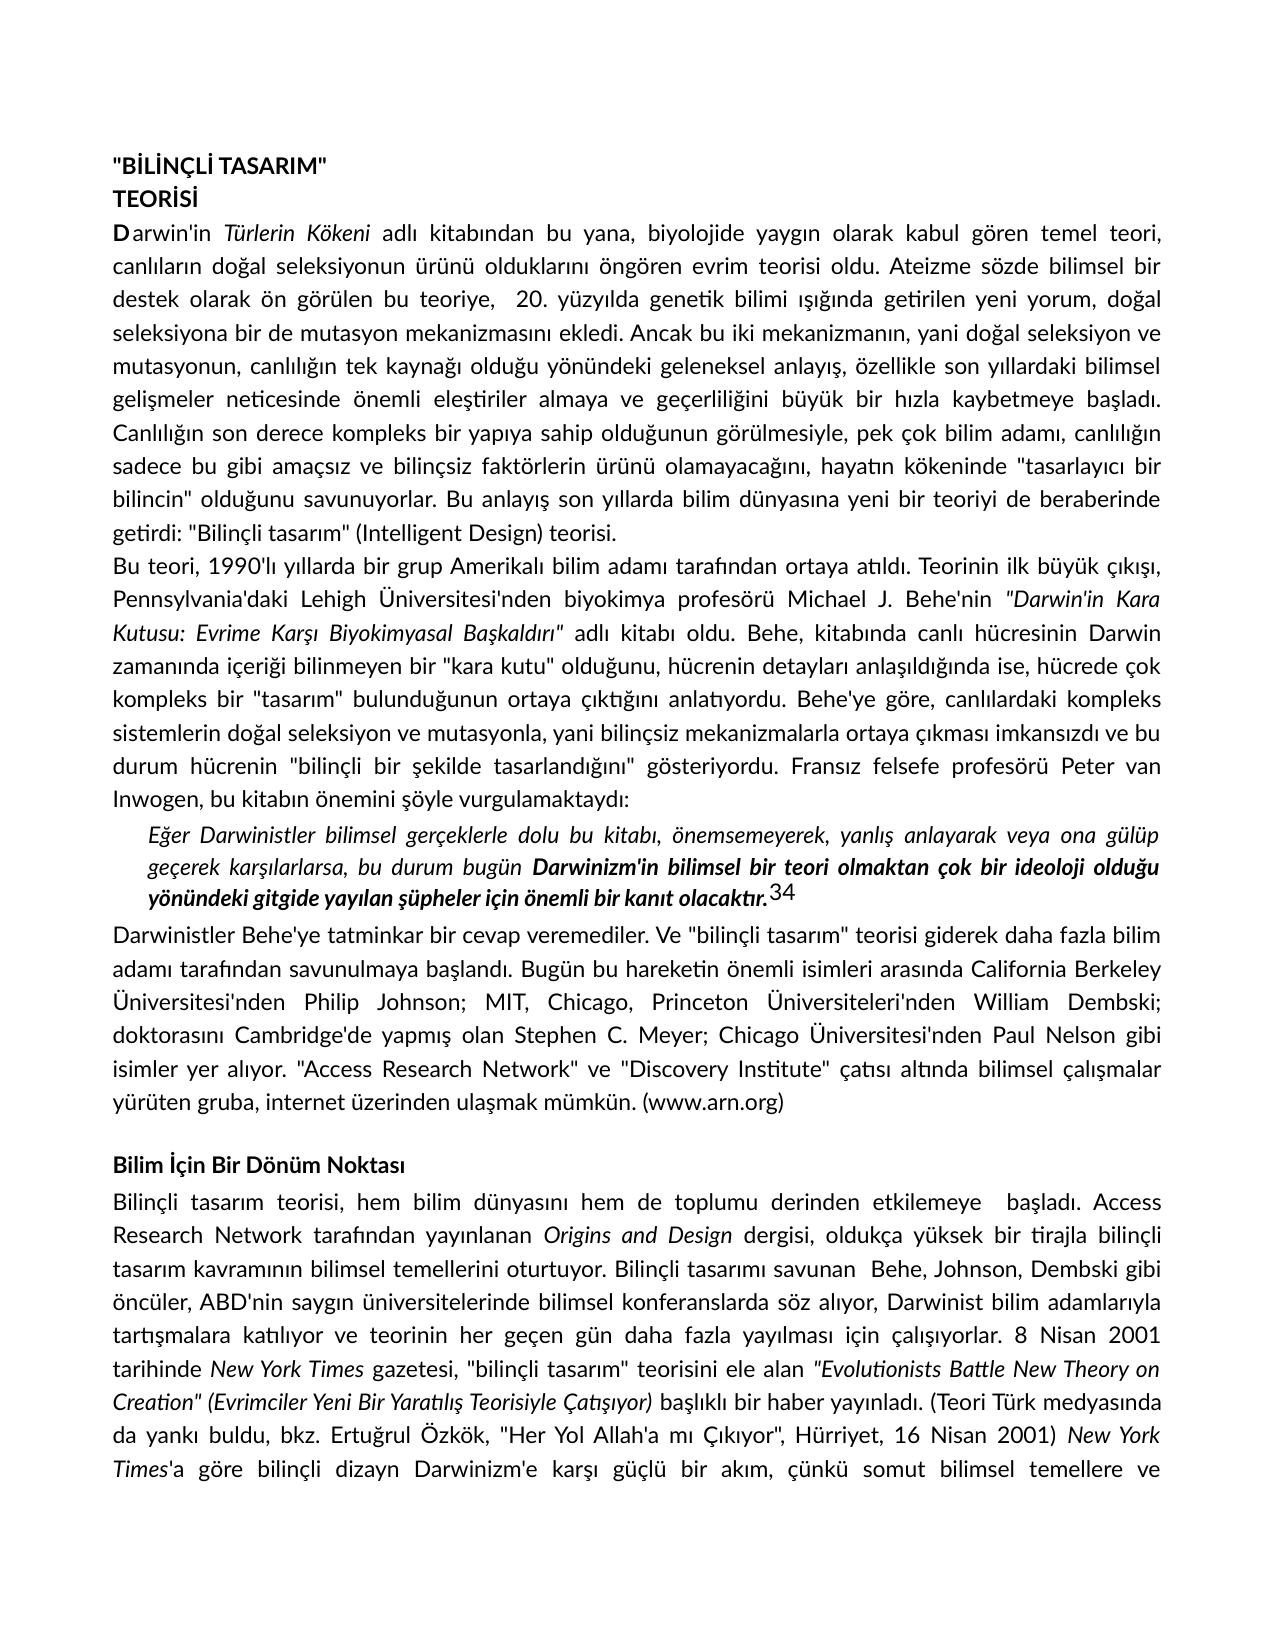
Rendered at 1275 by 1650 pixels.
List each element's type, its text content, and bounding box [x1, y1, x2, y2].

text Bu teori, 1990'lı yıllarda bir grup Amerikalı bilim adamı tarafından ortaya atıldı. Teorinin ilk büyük çıkışı, Pennsylvania'daki Lehigh Üniversitesi'nden biyokimya profesörü Michael J. Behe'nin "Darwin'in Kara Kutusu: Evrime Karşı Biyokimyasal Başkaldırı" adlı kitabı oldu. Behe, kitabında canlı hücresinin Darwin zamanında içeriği bilinmeyen bir "kara kutu" olduğunu, hücrenin detayları anlaşıldığında ise, hücrede çok kompleks bir "tasarım" bulunduğunun ortaya çıktığını anlatıyordu. Behe'ye göre, canlılardaki kompleks sistemlerin doğal seleksiyon ve mutasyonla, yani bilinçsiz mekanizmalarla ortaya çıkması imkansızdı ve bu durum hücrenin "bilinçli bir şekilde tasarlandığını" gösteriyordu. Fransız felsefe profesörü Peter van Inwogen, bu kitabın önemini şöyle vurgulamaktaydı: [112, 548, 1162, 814]
text TEORİSİ [112, 181, 1162, 214]
text Darwinistler Behe'ye tatminkar bir cevap veremediler. Ve "bilinçli tasarım" teorisi giderek daha fazla bilim adamı tarafından savunulmaya başlandı. Bugün bu hareketin önemli isimleri arasında California Berkeley Üniversitesi'nden Philip Johnson; MIT, Chicago, Princeton Üniversiteleri'nden William Dembski; doktorasını Cambridge'de yapmış olan Stephen C. Meyer; Chicago Üniversitesi'nden Paul Nelson gibi isimler yer alıyor. "Access Research Network" ve "Discovery Institute" çatısı altında bilimsel çalışmalar yürüten gruba, internet üzerinden ulaşmak mümkün. (www.arn.org) [112, 917, 1162, 1117]
text Bilinçli tasarım teorisi, hem bilim dünyasını hem de toplumu derinden etkilemeye başladı. Access Research Network tarafından yayınlanan Origins and Design dergisi, oldukça yüksek bir tirajla bilinçli tasarım kavramının bilimsel temellerini oturtuyor. Bilinçli tasarımı savunan Behe, Johnson, Dembski gibi öncüler, ABD'nin saygın üniversitelerinde bilimsel konferanslarda söz alıyor, Darwinist bilim adamlarıyla tartışmalara katılıyor ve teorinin her geçen gün daha fazla yayılması için çalışıyorlar. 8 Nisan 2001 tarihinde New York Times gazetesi, "bilinçli tasarım" teorisini ele alan "Evolutionists Battle New Theory on Creation" (Evrimciler Yeni Bir Yaratılış Teorisiyle Çatışıyor) başlıklı bir haber yayınladı. (Teori Türk medyasında da yankı buldu, bkz. Ertuğrul Özkök, "Her Yol Allah'a mı Çıkıyor", Hürriyet, 16 Nisan 2001) New York Times'a göre bilinçli dizayn Darwinizm'e karşı güçlü bir akım, çünkü somut bilimsel temellere ve [112, 1184, 1162, 1484]
text Eğer Darwinistler bilimsel gerçeklerle dolu bu kitabı, önemsemeyerek, yanlış anlayarak veya ona gülüp geçerek karşılarlarsa, bu durum bugün Darwinizm'in bilimsel bir teori olmaktan çok bir ideoloji olduğu yönündeki gitgide yayılan şüpheler için önemli bir kanıt olacaktır.34 [148, 819, 1162, 912]
text Darwin'in Türlerin Kökeni adlı kitabından bu yana, biyolojide yaygın olarak kabul gören temel teori, canlıların doğal seleksiyonun ürünü olduklarını öngören evrim teorisi oldu. Ateizme sözde bilimsel bir destek olarak ön görülen bu teoriye, 20. yüzyılda genetik bilimi ışığında getirilen yeni yorum, doğal seleksiyona bir de mutasyon mekanizmasını ekledi. Ancak bu iki mekanizmanın, yani doğal seleksiyon ve mutasyonun, canlılığın tek kaynağı olduğu yönündeki geleneksel anlayış, özellikle son yıllardaki bilimsel gelişmeler neticesinde önemli eleştiriler almaya ve geçerliliğini büyük bir hızla kaybetmeye başladı. Canlılığın son derece kompleks bir yapıya sahip olduğunun görülmesiyle, pek çok bilim adamı, canlılığın sadece bu gibi amaçsız ve bilinçsiz faktörlerin ürünü olamayacağını, hayatın kökeninde "tasarlayıcı bir bilincin" olduğunu savunuyorlar. Bu anlayış son yıllarda bilim dünyasına yeni bir teoriyi de beraberinde getirdi: "Bilinçli tasarım" (Intelligent Design) teorisi. [112, 214, 1162, 548]
text Bilim İçin Bir Dönüm Noktası [112, 1150, 1162, 1179]
text "BİLİNÇLİ TASARIM" [112, 148, 1162, 181]
